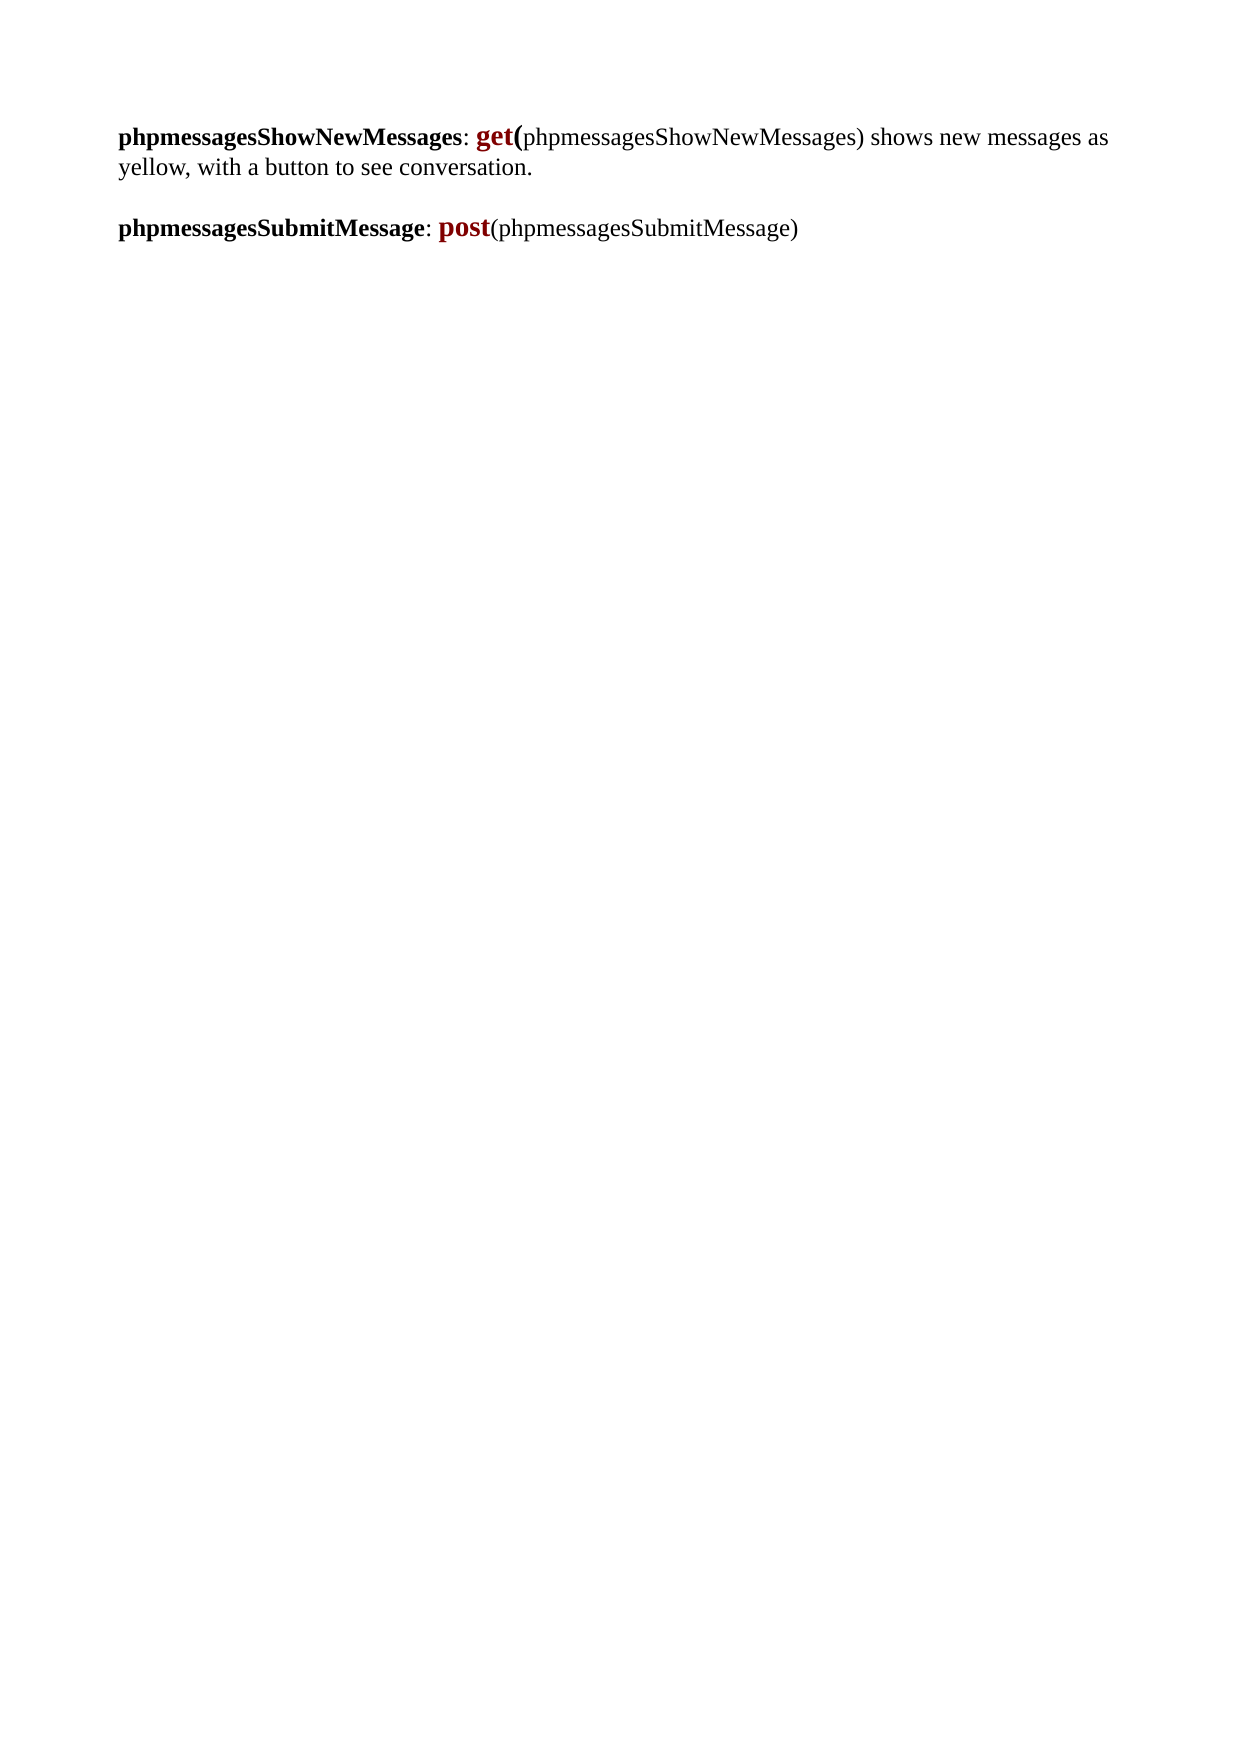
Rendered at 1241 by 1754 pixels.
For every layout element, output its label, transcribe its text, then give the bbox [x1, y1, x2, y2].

text phpmessagesShowNewMessages: get(phpmessagesShowNewMessages) shows new messages as yellow, with a button to see conversation. [118, 118, 1122, 180]
text phpmessagesSubmitMessage: post(phpmessagesSubmitMessage) [118, 209, 1122, 243]
